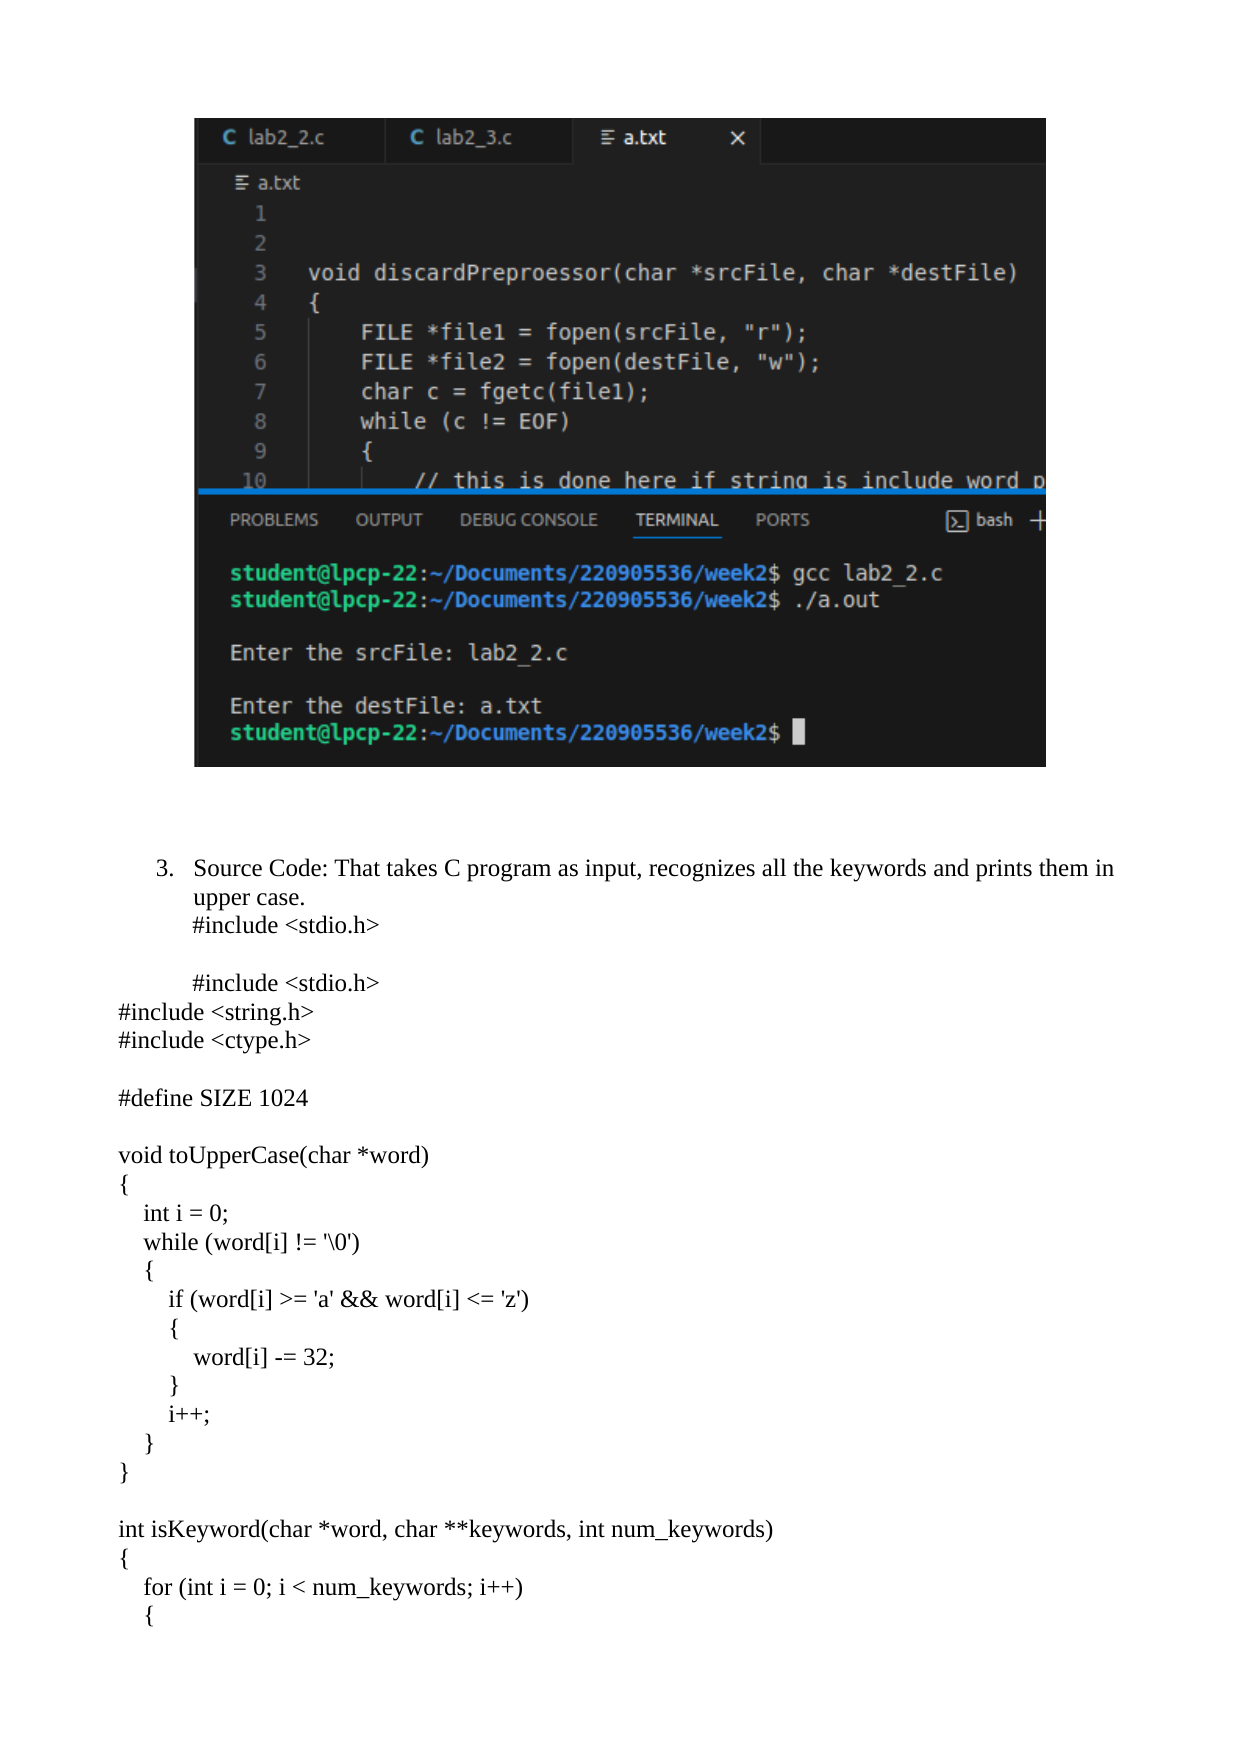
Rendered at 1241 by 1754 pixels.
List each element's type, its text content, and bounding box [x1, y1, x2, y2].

text #define SIZE 1024 [118, 1083, 1122, 1112]
text { [118, 1169, 1122, 1198]
text #include <string.h> [118, 997, 1122, 1025]
picture [194, 118, 1046, 767]
text for (int i = 0; i < num_keywords; i++) [118, 1572, 1122, 1600]
text { [118, 1255, 1122, 1284]
text int isKeyword(char *word, char **keywords, int num_keywords) [118, 1514, 1122, 1543]
text if (word[i] >= 'a' && word[i] <= 'z') [118, 1284, 1122, 1313]
text i++; [118, 1399, 1122, 1428]
text #include <stdio.h> [118, 910, 1122, 939]
text #include <ctype.h> [118, 1025, 1122, 1054]
list Source Code: That takes C program as input, recognizes all the keywords and prints them in upper case. [156, 853, 1122, 910]
text #include <stdio.h> [118, 968, 1122, 997]
text void toUpperCase(char *word) [118, 1140, 1122, 1169]
text word[i] -= 32; [118, 1342, 1122, 1370]
text { [118, 1543, 1122, 1572]
text int i = 0; [118, 1198, 1122, 1227]
text { [118, 1600, 1122, 1629]
text } [118, 1370, 1122, 1399]
text while (word[i] != '\0') [118, 1227, 1122, 1255]
text { [118, 1313, 1122, 1342]
text } [118, 1457, 1122, 1485]
text } [118, 1428, 1122, 1457]
